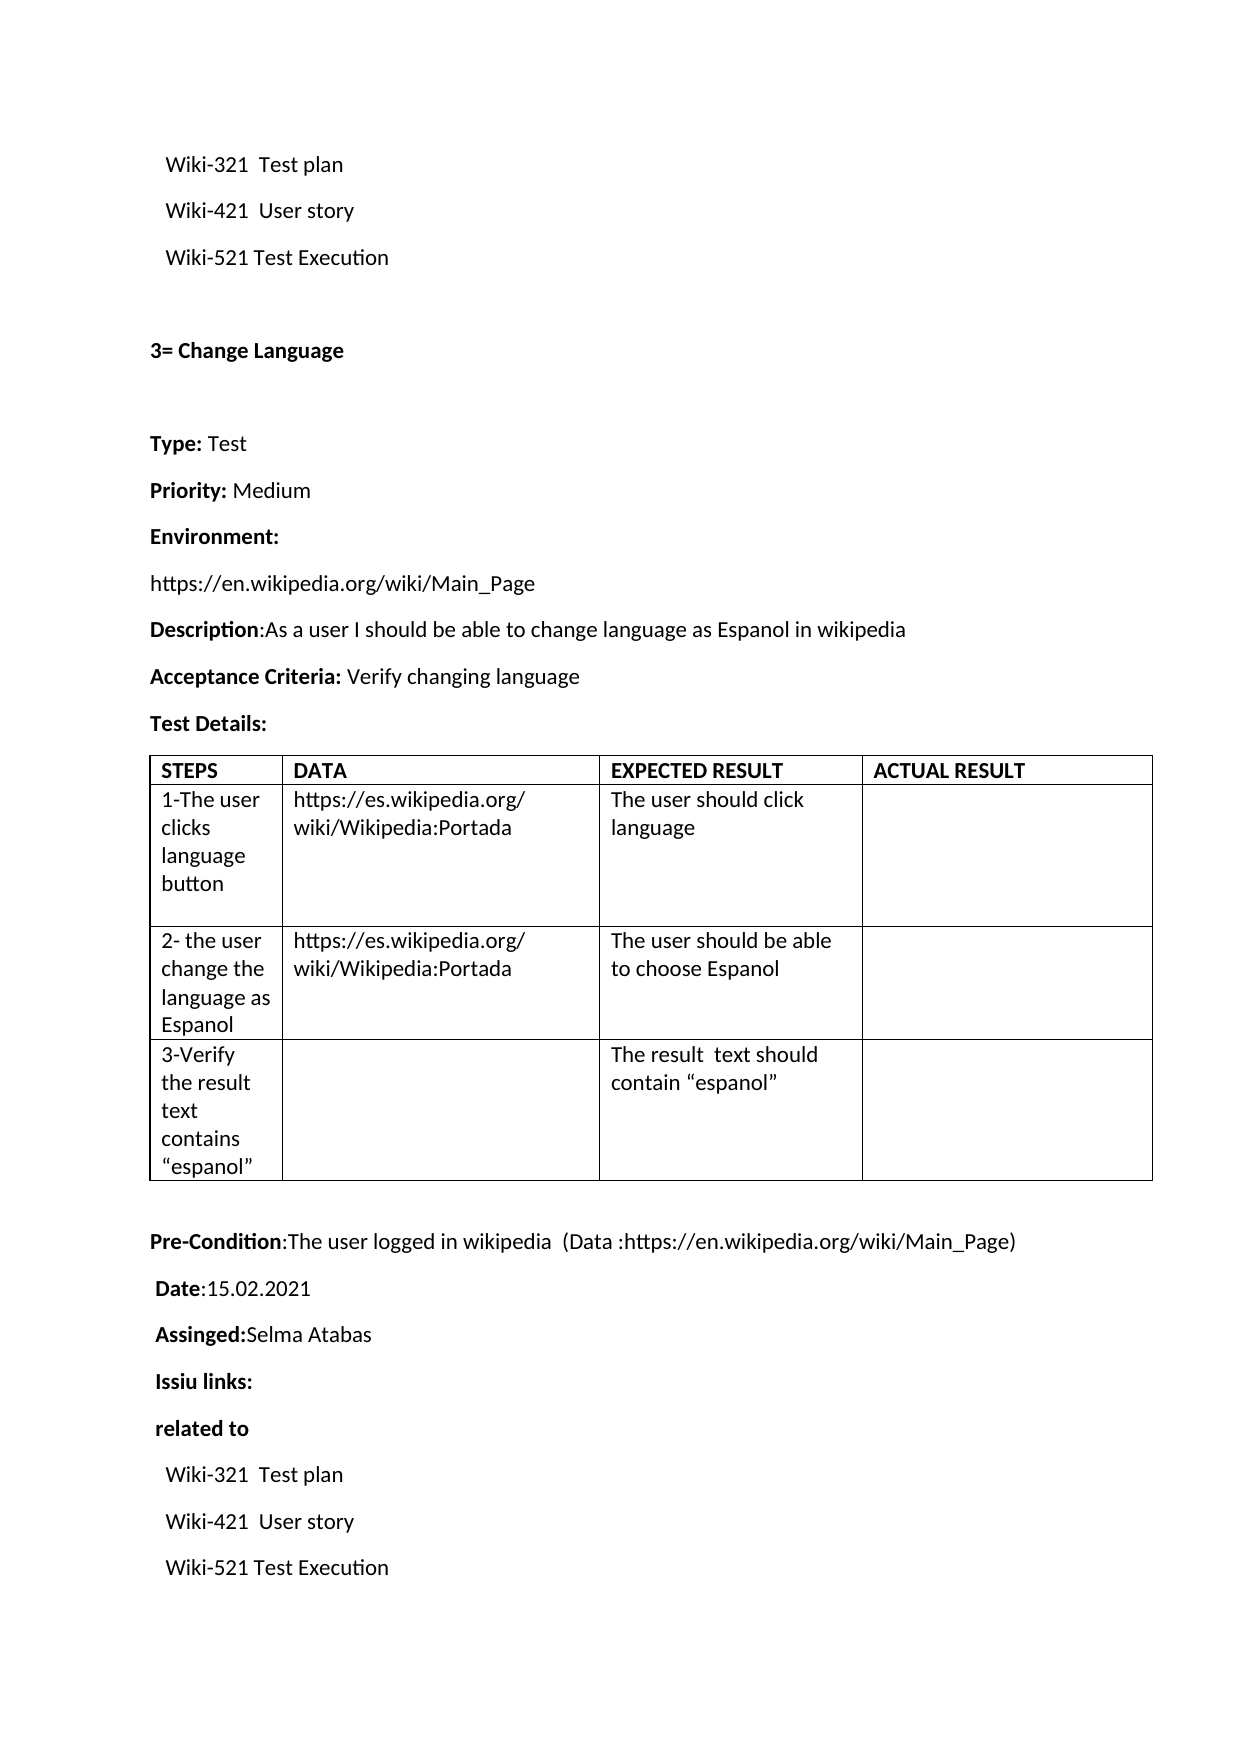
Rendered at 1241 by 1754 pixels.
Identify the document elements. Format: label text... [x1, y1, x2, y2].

table_cell The user should click language [600, 785, 862, 926]
table_cell https://es.wikipedia.org/wiki/Wikipedia:Portada [283, 927, 599, 1039]
table_cell [863, 785, 1152, 926]
table_cell 2- the user change the language as Espanol [151, 927, 282, 1039]
text Date:15.02.2021 [150, 1274, 1090, 1302]
text Wiki-321 Test plan [150, 150, 1090, 178]
text Type: Test [150, 429, 1090, 457]
text Wiki-321 Test plan [150, 1460, 1090, 1488]
text related to [150, 1414, 1090, 1442]
text 3= Change Language [150, 336, 1090, 364]
text Test Details: [150, 709, 1090, 737]
table_cell The user should be able to choose Espanol [600, 927, 862, 1039]
table_cell [283, 1040, 599, 1180]
text Acceptance Criteria: Verify changing language [150, 662, 1090, 690]
table_cell [863, 927, 1152, 1039]
table_header ACTUAL RESULT [863, 756, 1152, 784]
table_header STEPS [151, 756, 282, 784]
text https://en.wikipedia.org/wiki/Main_Page [150, 569, 1090, 597]
table_cell The result text should contain “espanol” [600, 1040, 862, 1180]
table_header DATA [283, 756, 599, 784]
text Wiki-421 User story [150, 197, 1090, 224]
text Issiu links: [150, 1367, 1090, 1395]
table_header EXPECTED RESULT [600, 756, 862, 784]
text Wiki-521 Test Execution [150, 1553, 1090, 1581]
text Pre-Condition:The user logged in wikipedia (Data :https://en.wikipedia.org/wiki/Main_Page) [150, 1227, 1090, 1255]
text Wiki-521 Test Execution [150, 243, 1090, 271]
text Description:As a user I should be able to change language as Espanol in wikipedia [150, 616, 1090, 644]
text Assinged:Selma Atabas [150, 1321, 1090, 1348]
text Priority: Medium [150, 476, 1090, 504]
table_cell 3-Verify the result text contains “espanol” [151, 1040, 282, 1180]
table_cell [863, 1040, 1152, 1180]
table_cell 1-The user clicks language button [151, 785, 282, 926]
text Environment: [150, 522, 1090, 551]
table_cell https://es.wikipedia.org/wiki/Wikipedia:Portada [283, 785, 599, 926]
text Wiki-421 User story [150, 1507, 1090, 1535]
